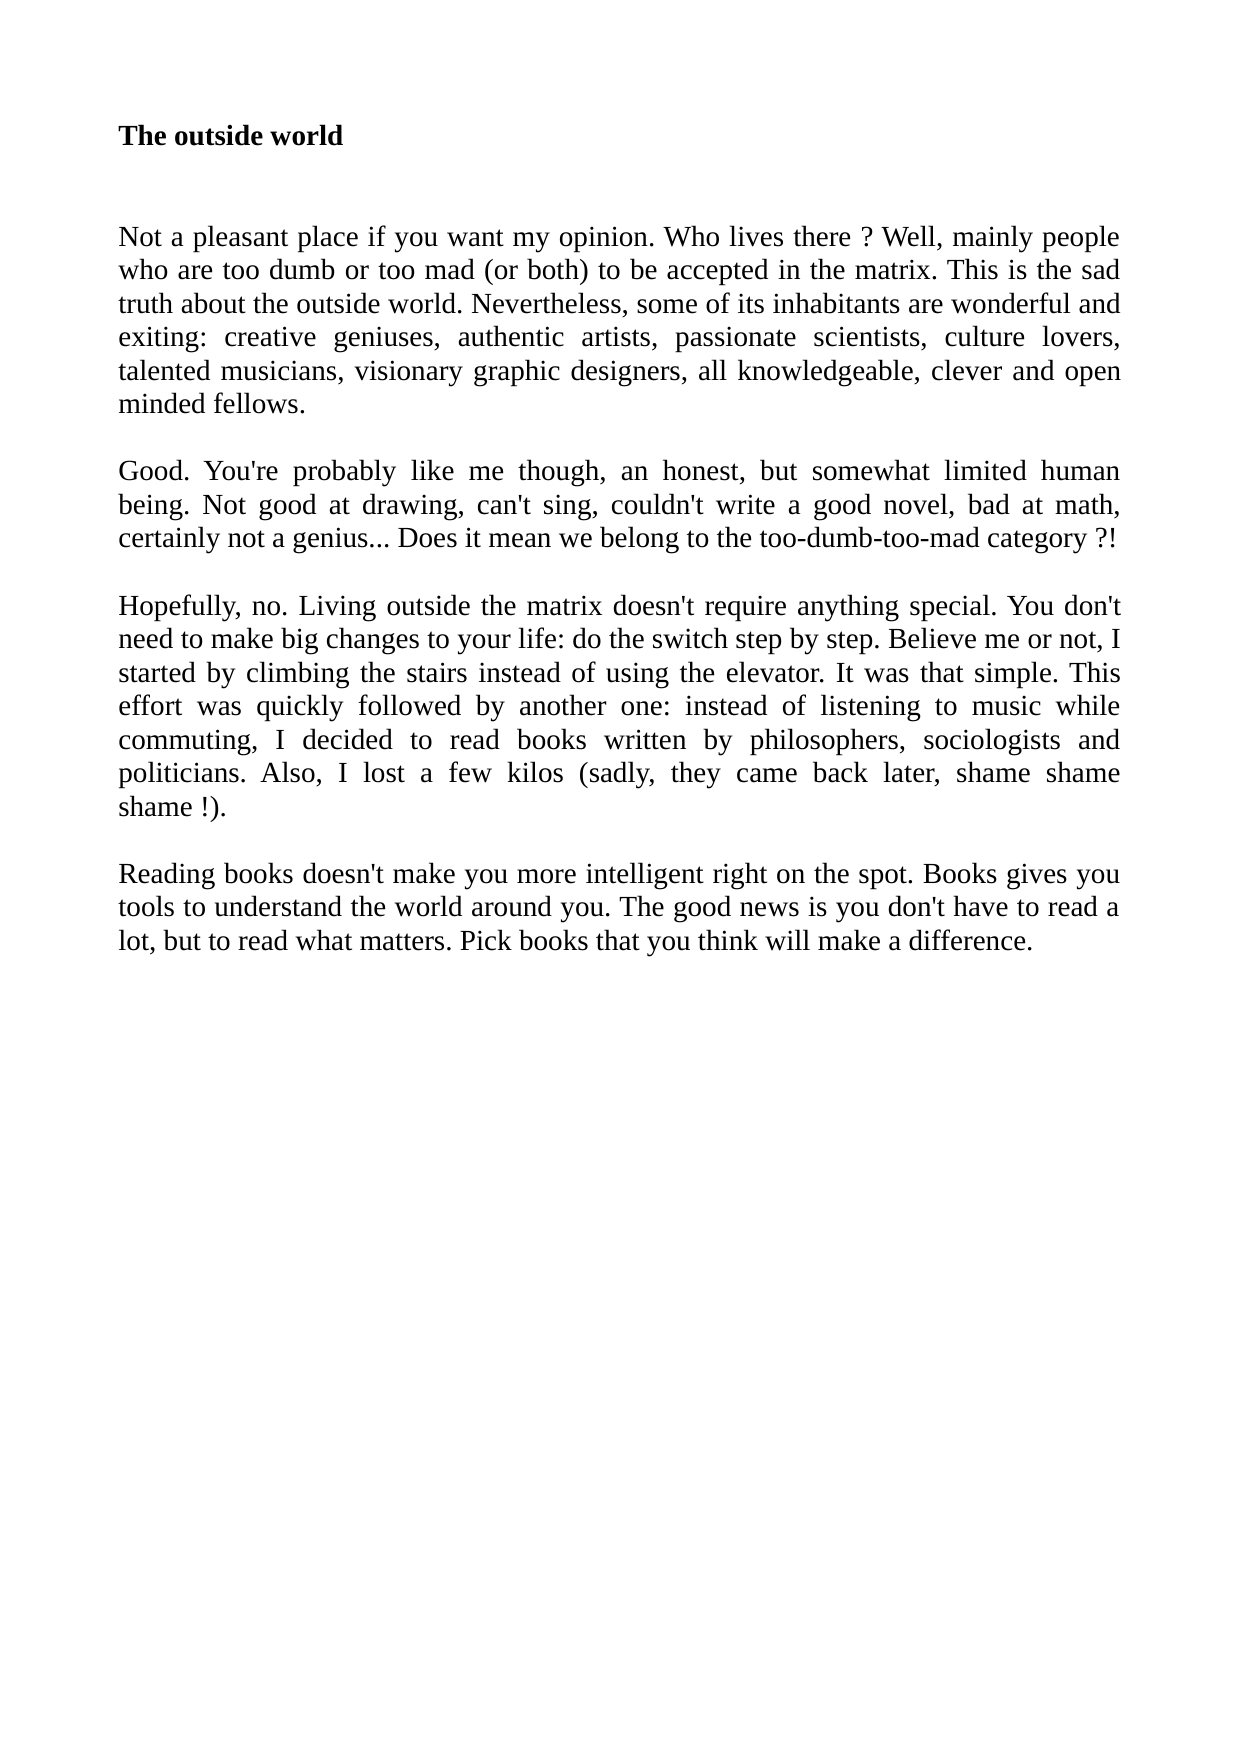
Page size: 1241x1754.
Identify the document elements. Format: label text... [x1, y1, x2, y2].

text Not a pleasant place if you want my opinion. Who lives there ? Well, mainly people who are too dumb or too mad (or both) to be accepted in the matrix. This is the sad truth about the outside world. Nevertheless, some of its inhabitants are wonderful and exiting: creative geniuses, authentic artists, passionate scientists, culture lovers, talented musicians, visionary graphic designers, all knowledgeable, clever and open minded fellows. [118, 219, 1122, 420]
text Reading books doesn't make you more intelligent right on the spot. Books gives you tools to understand the world around you. The good news is you don't have to read a lot, but to read what matters. Pick books that you think will make a difference. [118, 856, 1122, 957]
text Hopefully, no. Living outside the matrix doesn't require anything special. You don't need to make big changes to your life: do the switch step by step. Believe me or not, I started by climbing the stairs instead of using the elevator. It was that simple. This effort was quickly followed by another one: instead of listening to music while commuting, I decided to read books written by philosophers, sociologists and politicians. Also, I lost a few kilos (sadly, they came back later, shame shame shame !). [118, 588, 1122, 822]
text The outside world [118, 118, 1122, 152]
text Good. You're probably like me though, an honest, but somewhat limited human being. Not good at drawing, can't sing, couldn't write a good novel, bad at math, certainly not a genius... Does it mean we belong to the too-dumb-too-mad category ?! [118, 453, 1122, 554]
